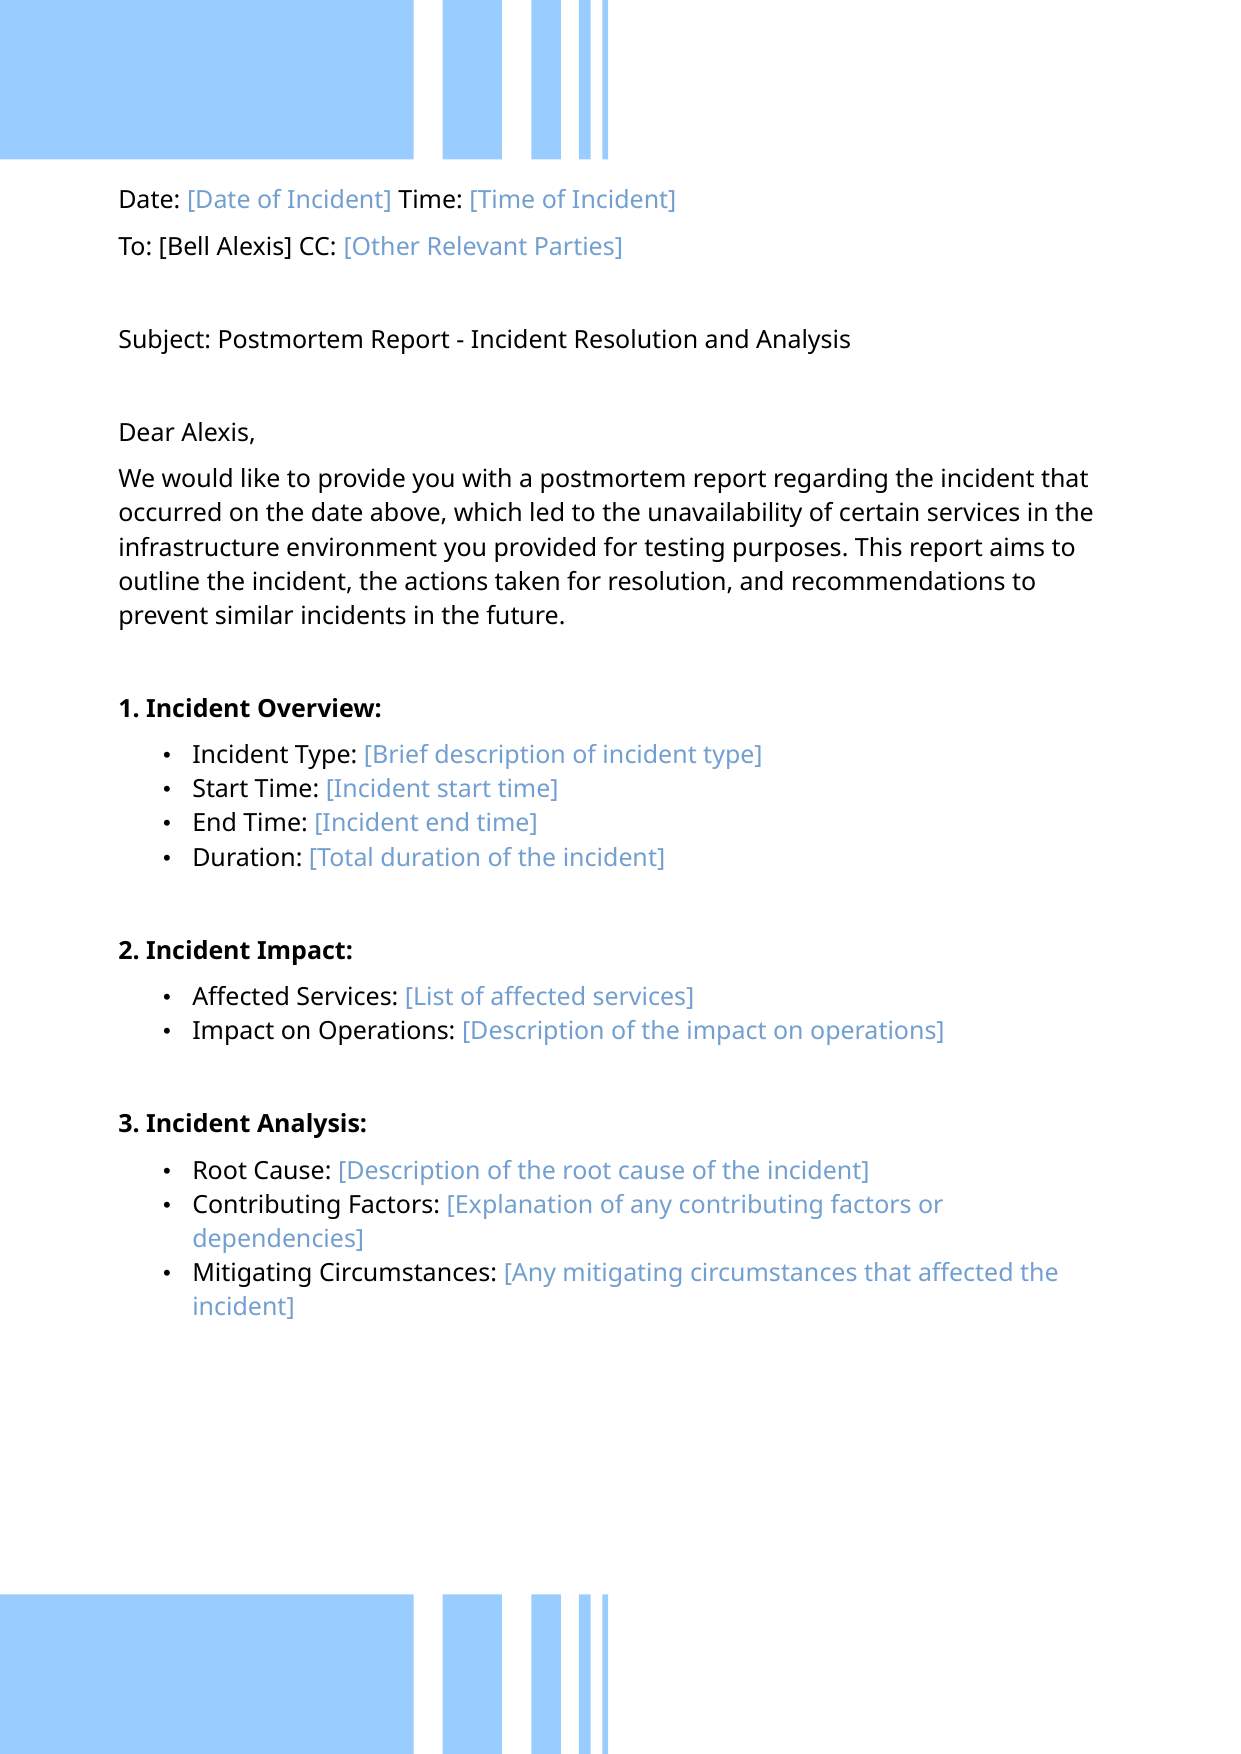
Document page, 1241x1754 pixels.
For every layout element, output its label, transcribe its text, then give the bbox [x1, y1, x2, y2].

list Root Cause: [Description of the root cause of the incident] [162, 1153, 1122, 1187]
list Impact on Operations: [Description of the impact on operations] [162, 1013, 1122, 1047]
text Subject: Postmortem Report - Incident Resolution and Analysis [118, 321, 1122, 355]
text Dear Alexis, [118, 414, 1122, 448]
list Duration: [Total duration of the incident] [162, 839, 1122, 873]
text 1. Incident Overview: [118, 690, 1122, 724]
list Incident Type: [Brief description of incident type] [162, 737, 1122, 771]
text We would like to provide you with a postmortem report regarding the incident that occurred on the date above, which led to the unavailability of certain services in the infrastructure environment you provided for testing purposes. This report aims to outline the incident, the actions taken for resolution, and recommendations to prevent similar incidents in the future. [118, 461, 1122, 631]
text Date: [Date of Incident] Time: [Time of Incident] [118, 182, 1122, 216]
list Start Time: [Incident start time] [162, 771, 1122, 805]
list End Time: [Incident end time] [162, 805, 1122, 839]
text To: [Bell Alexis] CC: [Other Relevant Parties] [118, 228, 1122, 262]
list Affected Services: [List of affected services] [162, 979, 1122, 1013]
list Mitigating Circumstances: [Any mitigating circumstances that affected the incident] [162, 1255, 1122, 1323]
text 2. Incident Impact: [118, 932, 1122, 966]
text 3. Incident Analysis: [118, 1106, 1122, 1140]
list Contributing Factors: [Explanation of any contributing factors or dependencies] [162, 1187, 1122, 1255]
